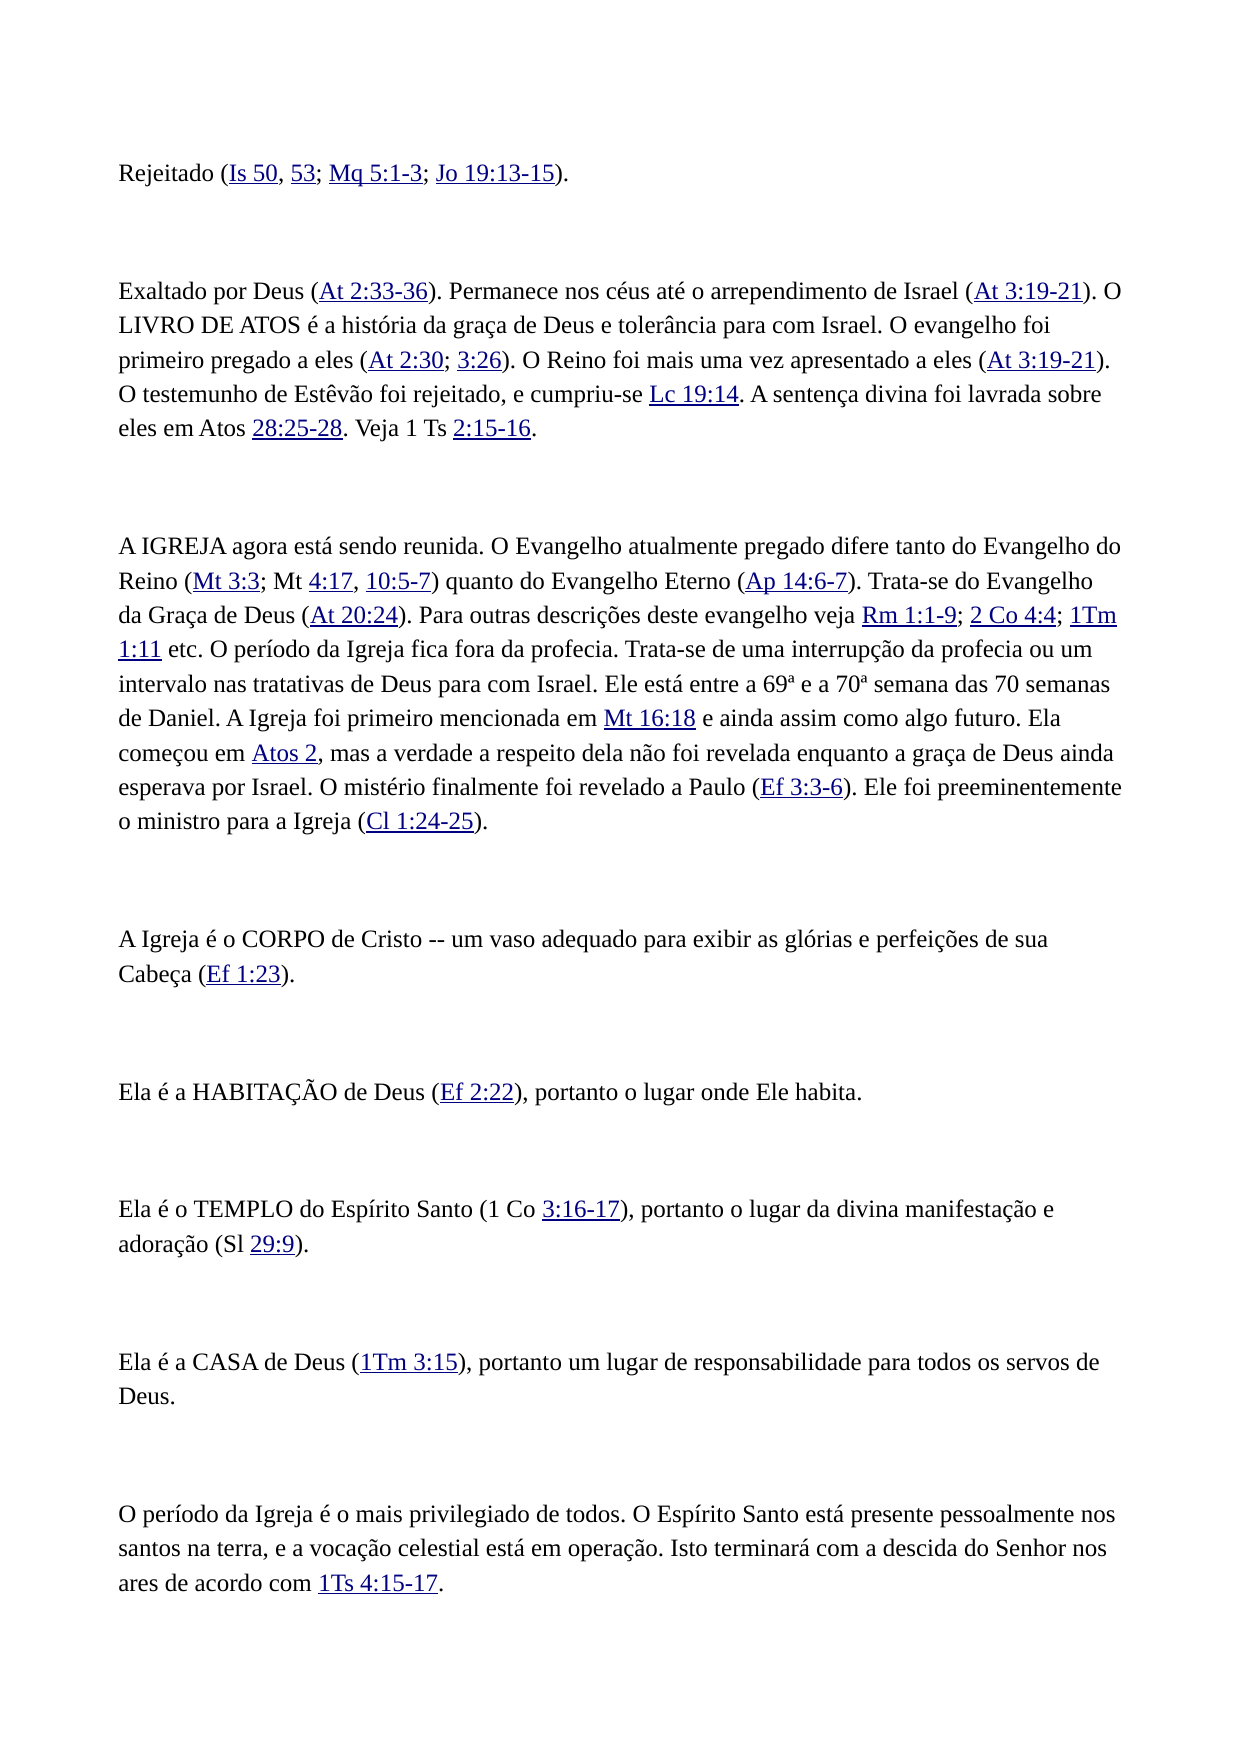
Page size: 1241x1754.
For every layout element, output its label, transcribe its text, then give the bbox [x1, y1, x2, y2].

text A Igreja é o CORPO de Cristo -- um vaso adequado para exibir as glórias e perfeições de sua Cabeça (Ef 1:23). [118, 884, 1122, 1022]
text Ela é a CASA de Deus (1Tm 3:15), portanto um lugar de responsabilidade para todos os servos de Deus. [118, 1307, 1122, 1444]
text Ela é a HABITAÇÃO de Deus (Ef 2:22), portanto o lugar onde Ele habita. [118, 1037, 1122, 1140]
text Ela é o TEMPLO do Espírito Santo (1 Co 3:16-17), portanto o lugar da divina manifestação e adoração (Sl 29:9). [118, 1154, 1122, 1292]
text Rejeitado (Is 50, 53; Mq 5:1-3; Jo 19:13-15). [118, 118, 1122, 221]
text Exaltado por Deus (At 2:33-36). Permanece nos céus até o arrependimento de Israel (At 3:19-21). O LIVRO DE ATOS é a história da graça de Deus e tolerância para com Israel. O evangelho foi primeiro pregado a eles (At 2:30; 3:26). O Reino foi mais uma vez apresentado a eles (At 3:19-21). O testemunho de Estêvão foi rejeitado, e cumpriu-se Lc 19:14. A sentença divina foi lavrada sobre eles em Atos 28:25-28. Veja 1 Ts 2:15-16. [118, 236, 1122, 477]
text O período da Igreja é o mais privilegiado de todos. O Espírito Santo está presente pessoalmente nos santos na terra, e a vocação celestial está em operação. Isto terminará com a descida do Senhor nos ares de acordo com 1Ts 4:15-17. [118, 1459, 1122, 1631]
text A IGREJA agora está sendo reunida. O Evangelho atualmente pregado difere tanto do Evangelho do Reino (Mt 3:3; Mt 4:17, 10:5-7) quanto do Evangelho Eterno (Ap 14:6-7). Trata-se do Evangelho da Graça de Deus (At 20:24). Para outras descrições deste evangelho veja Rm 1:1-9; 2 Co 4:4; 1Tm 1:11 etc. O período da Igreja fica fora da profecia. Trata-se de uma interrupção da profecia ou um intervalo nas tratativas de Deus para com Israel. Ele está entre a 69ª e a 70ª semana das 70 semanas de Daniel. A Igreja foi primeiro mencionada em Mt 16:18 e ainda assim como algo futuro. Ela começou em Atos 2, mas a verdade a respeito dela não foi revelada enquanto a graça de Deus ainda esperava por Israel. O mistério finalmente foi revelado a Paulo (Ef 3:3-6). Ele foi preeminentemente o ministro para a Igreja (Cl 1:24-25). [118, 491, 1122, 869]
